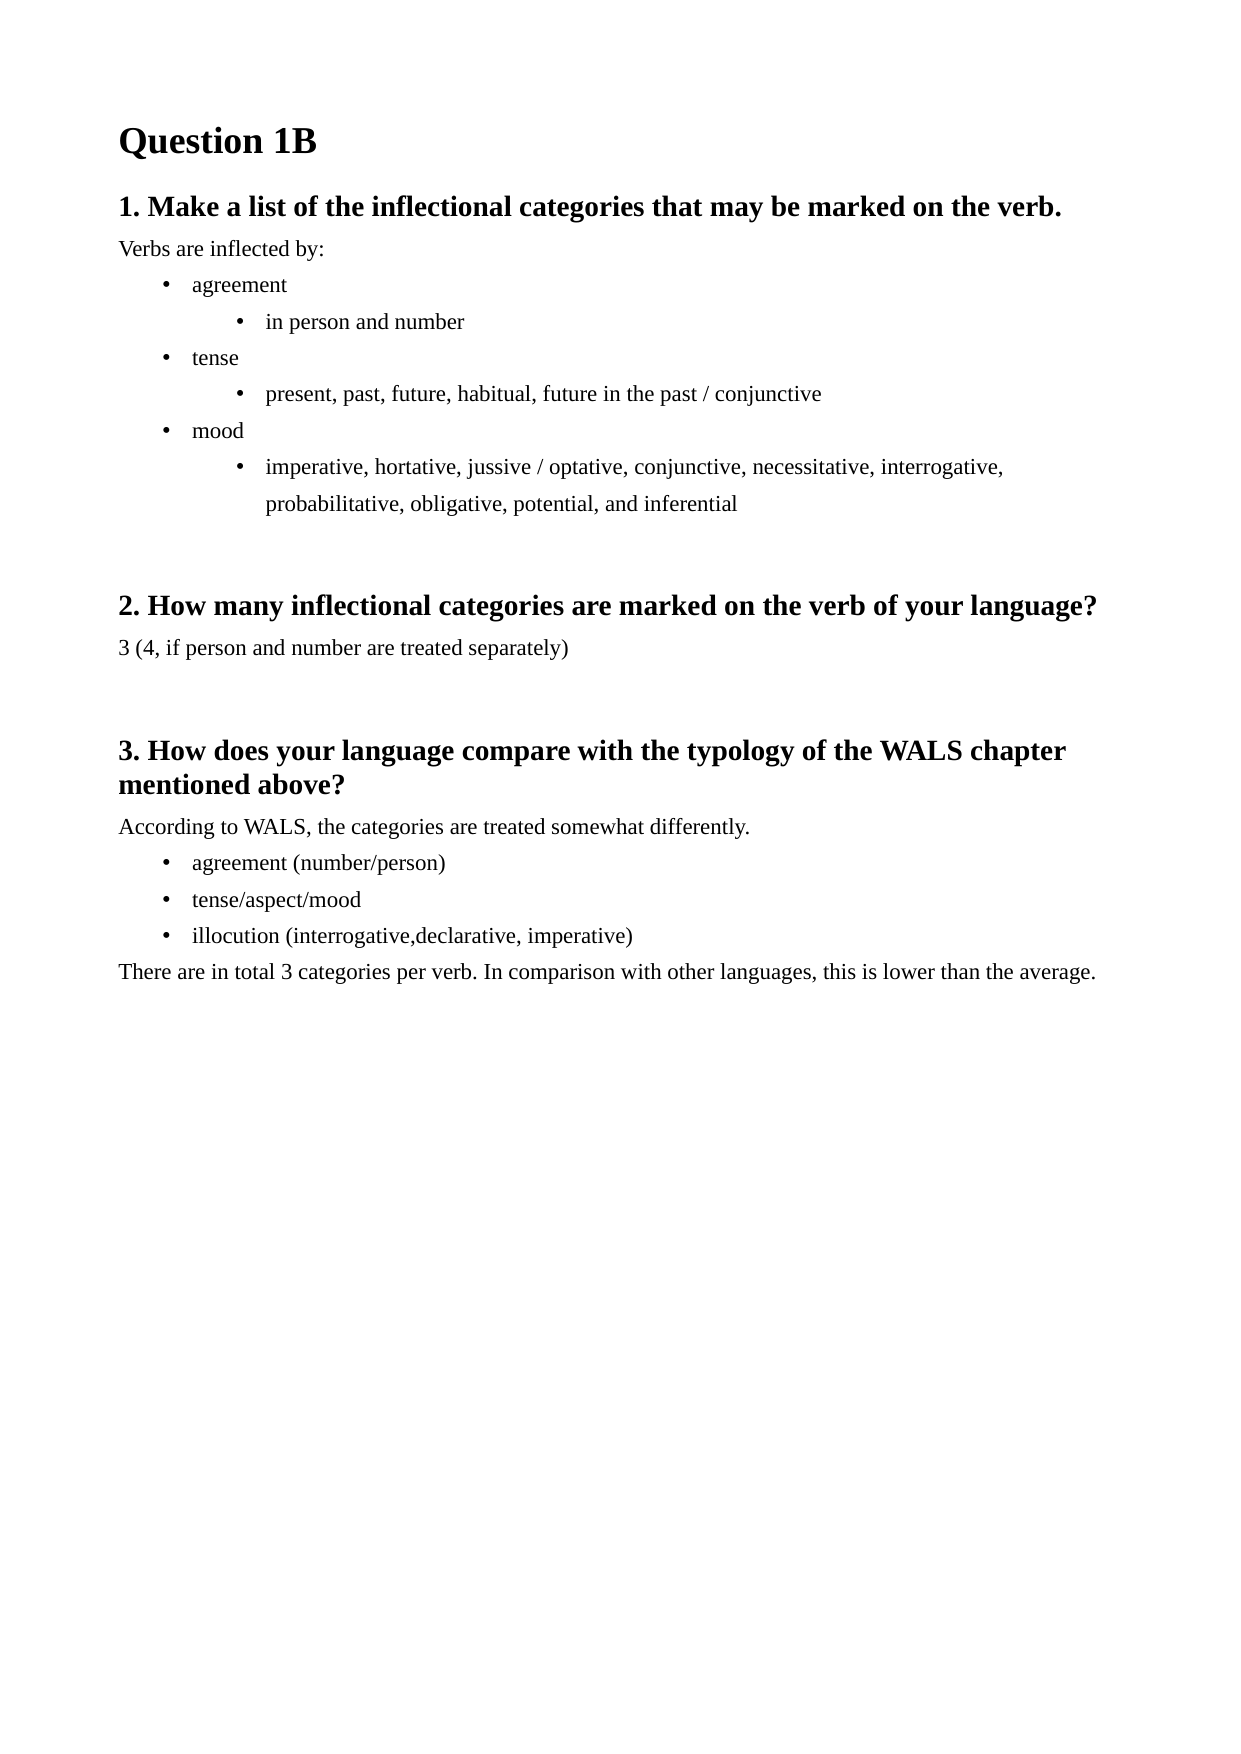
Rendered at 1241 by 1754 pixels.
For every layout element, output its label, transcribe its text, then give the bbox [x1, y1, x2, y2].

list present, past, future, habitual, future in the past / conjunctive [236, 381, 1122, 407]
text 3 (4, if person and number are treated separately) [118, 634, 1122, 661]
text There are in total 3 categories per verb. In comparison with other languages, this is lower than the average. [118, 958, 1122, 985]
subtitle 3. How does your language compare with the typology of the WALS chapter mentioned above? [118, 733, 1122, 800]
text According to WALS, the categories are treated somewhat differently. [118, 813, 1122, 839]
list imperative, hortative, jussive / optative, conjunctive, necessitative, interrogative, probabilitative, obligative, potential, and inferential [236, 453, 1122, 516]
list agreement (number/person) [162, 849, 1122, 876]
subtitle 1. Make a list of the inflectional categories that may be marked on the verb. [118, 189, 1122, 223]
list agreement [162, 271, 1122, 298]
list in person and number [236, 308, 1122, 334]
list illocution (interrogative,declarative, imperative) [162, 922, 1122, 948]
list tense/aspect/mood [162, 886, 1122, 912]
text Verbs are inflected by: [118, 235, 1122, 261]
list tense [162, 344, 1122, 371]
subtitle Question 1B [118, 118, 1122, 162]
list mood [162, 417, 1122, 443]
subtitle 2. How many inflectional categories are marked on the verb of your language? [118, 588, 1122, 622]
